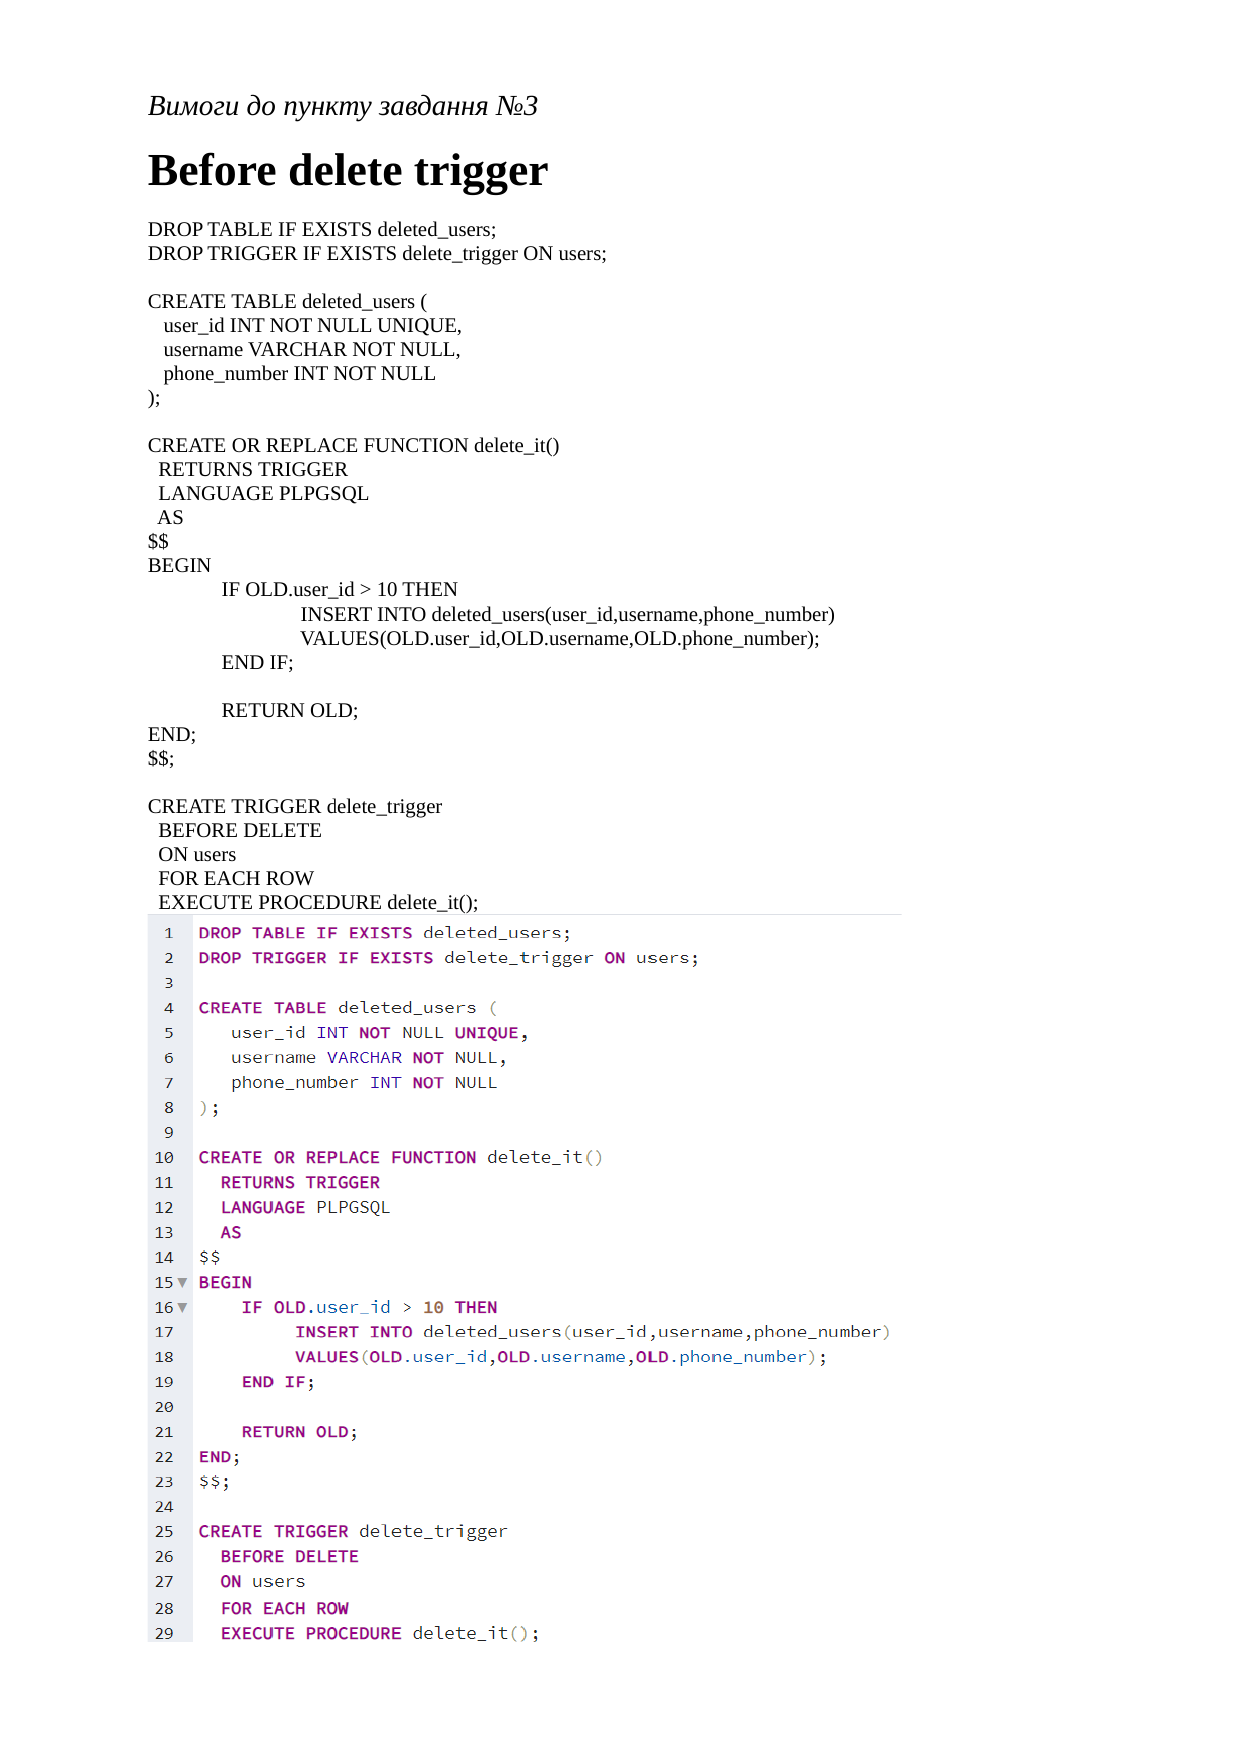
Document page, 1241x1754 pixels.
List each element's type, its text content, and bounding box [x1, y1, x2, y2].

text $$ [148, 529, 1152, 553]
text FOR EACH ROW [148, 866, 1152, 890]
text Вимоги до пункту завдання №3 [148, 88, 1152, 122]
text CREATE TABLE deleted_users ( [148, 289, 1152, 313]
text VALUES(OLD.user_id,OLD.username,OLD.phone_number); [148, 626, 1152, 649]
text INSERT INTO deleted_users(user_id,username,phone_number) [148, 601, 1152, 626]
text EXECUTE PROCEDURE delete_it(); [148, 890, 1152, 914]
text AS [148, 505, 1152, 529]
text BEGIN [148, 553, 1152, 577]
text CREATE OR REPLACE FUNCTION delete_it() [148, 433, 1152, 457]
text IF OLD.user_id > 10 THEN [148, 577, 1152, 601]
text CREATE TRIGGER delete_trigger [148, 794, 1152, 818]
text BEFORE DELETE [148, 818, 1152, 842]
text DROP TABLE IF EXISTS deleted_users; [148, 216, 1152, 241]
text phone_number INT NOT NULL [148, 361, 1152, 385]
text Before delete trigger [148, 143, 1152, 196]
text RETURNS TRIGGER [148, 457, 1152, 481]
text username VARCHAR NOT NULL, [148, 337, 1152, 361]
text user_id INT NOT NULL UNIQUE, [148, 313, 1152, 337]
text LANGUAGE PLPGSQL [148, 481, 1152, 505]
text DROP TRIGGER IF EXISTS delete_trigger ON users; [148, 241, 1152, 264]
text END IF; [148, 649, 1152, 674]
text ON users [148, 842, 1152, 866]
text $$; [148, 746, 1152, 770]
text RETURN OLD; [148, 698, 1152, 722]
text END; [148, 722, 1152, 746]
text ); [148, 385, 1152, 409]
